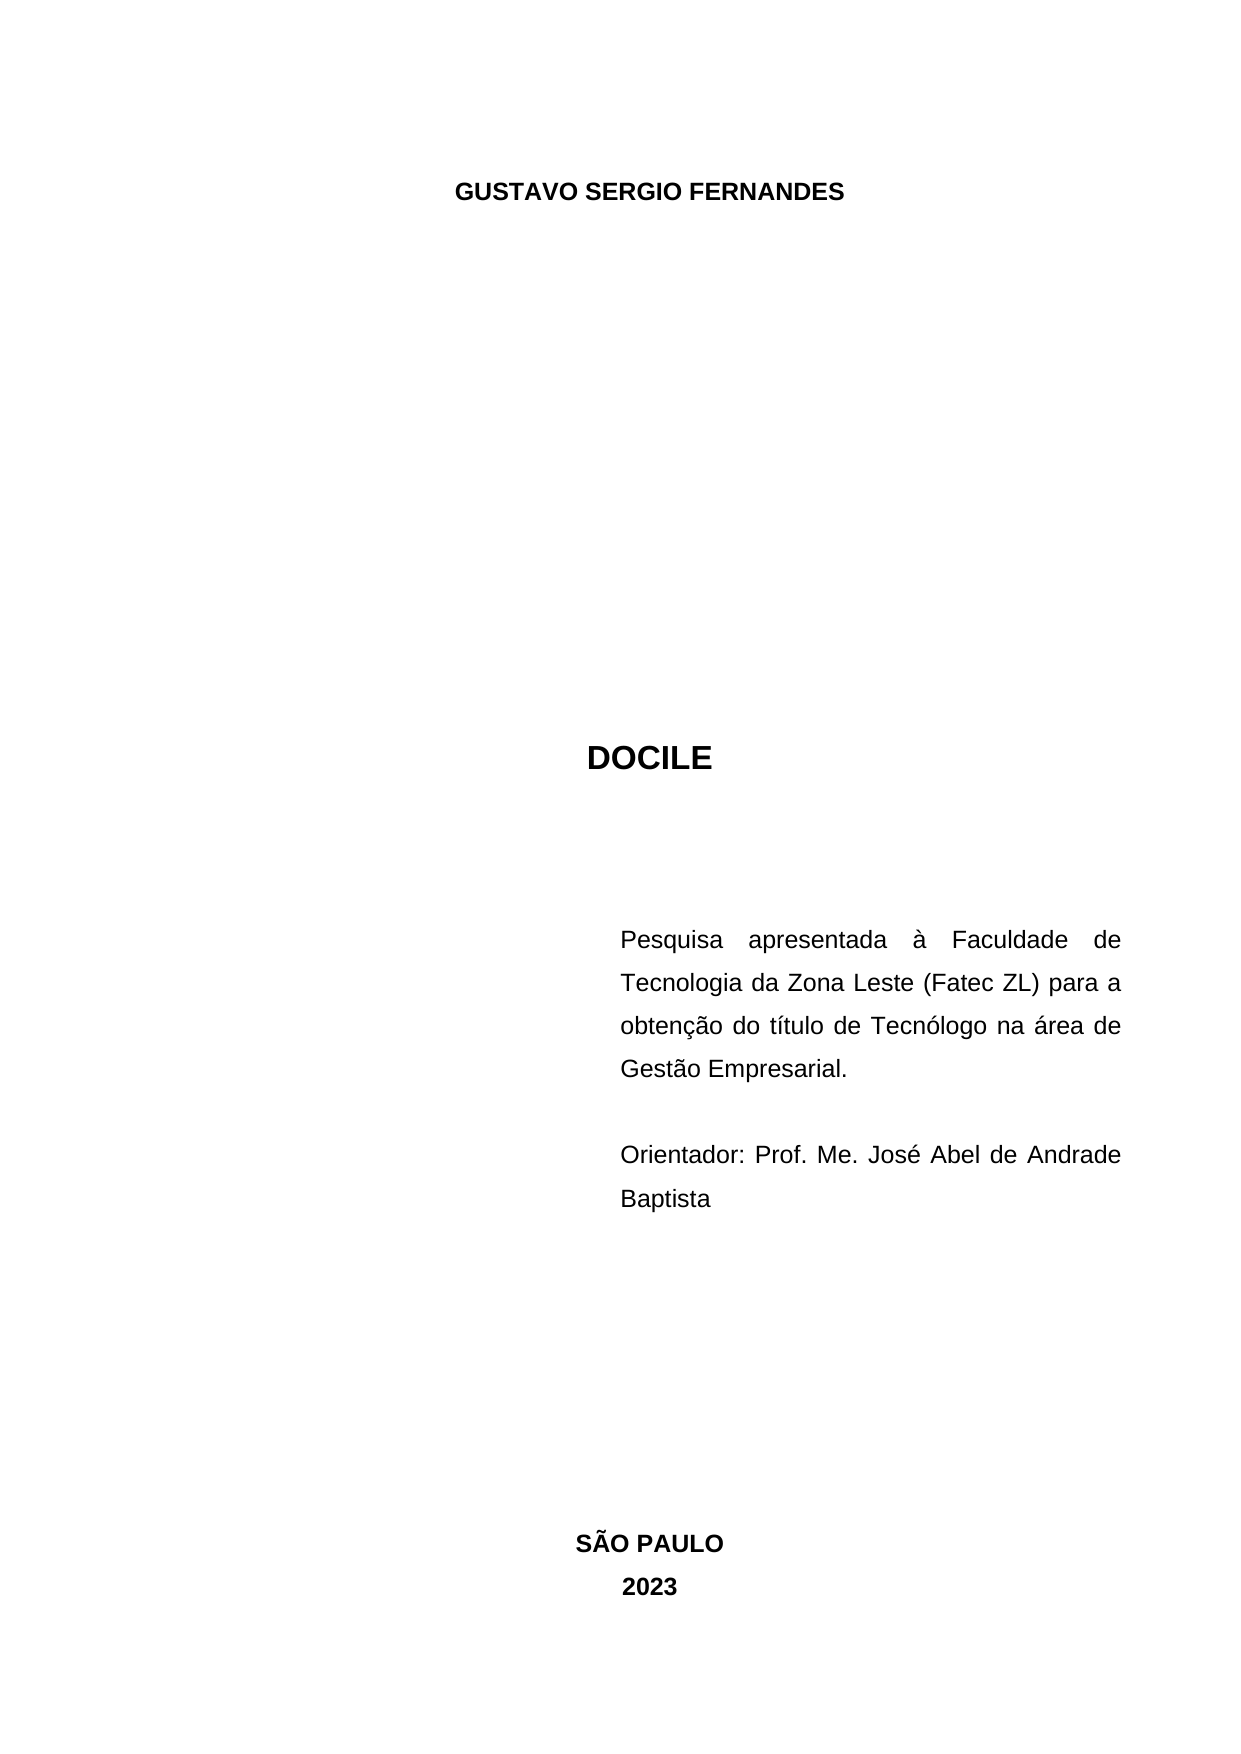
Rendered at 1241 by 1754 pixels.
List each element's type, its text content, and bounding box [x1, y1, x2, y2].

text DOCILE [177, 738, 1122, 776]
text GUSTAVO SERGIO FERNANDES [177, 177, 1122, 206]
text Orientador: Prof. Me. José Abel de Andrade Baptista [620, 1140, 1122, 1212]
text 2023 [177, 1572, 1122, 1600]
text SÃO PAULO [177, 1528, 1122, 1557]
text Pesquisa apresentada à Faculdade de Tecnologia da Zona Leste (Fatec ZL) para a obtenção do título de Tecnólogo na área de Gestão Empresarial. [620, 925, 1122, 1083]
